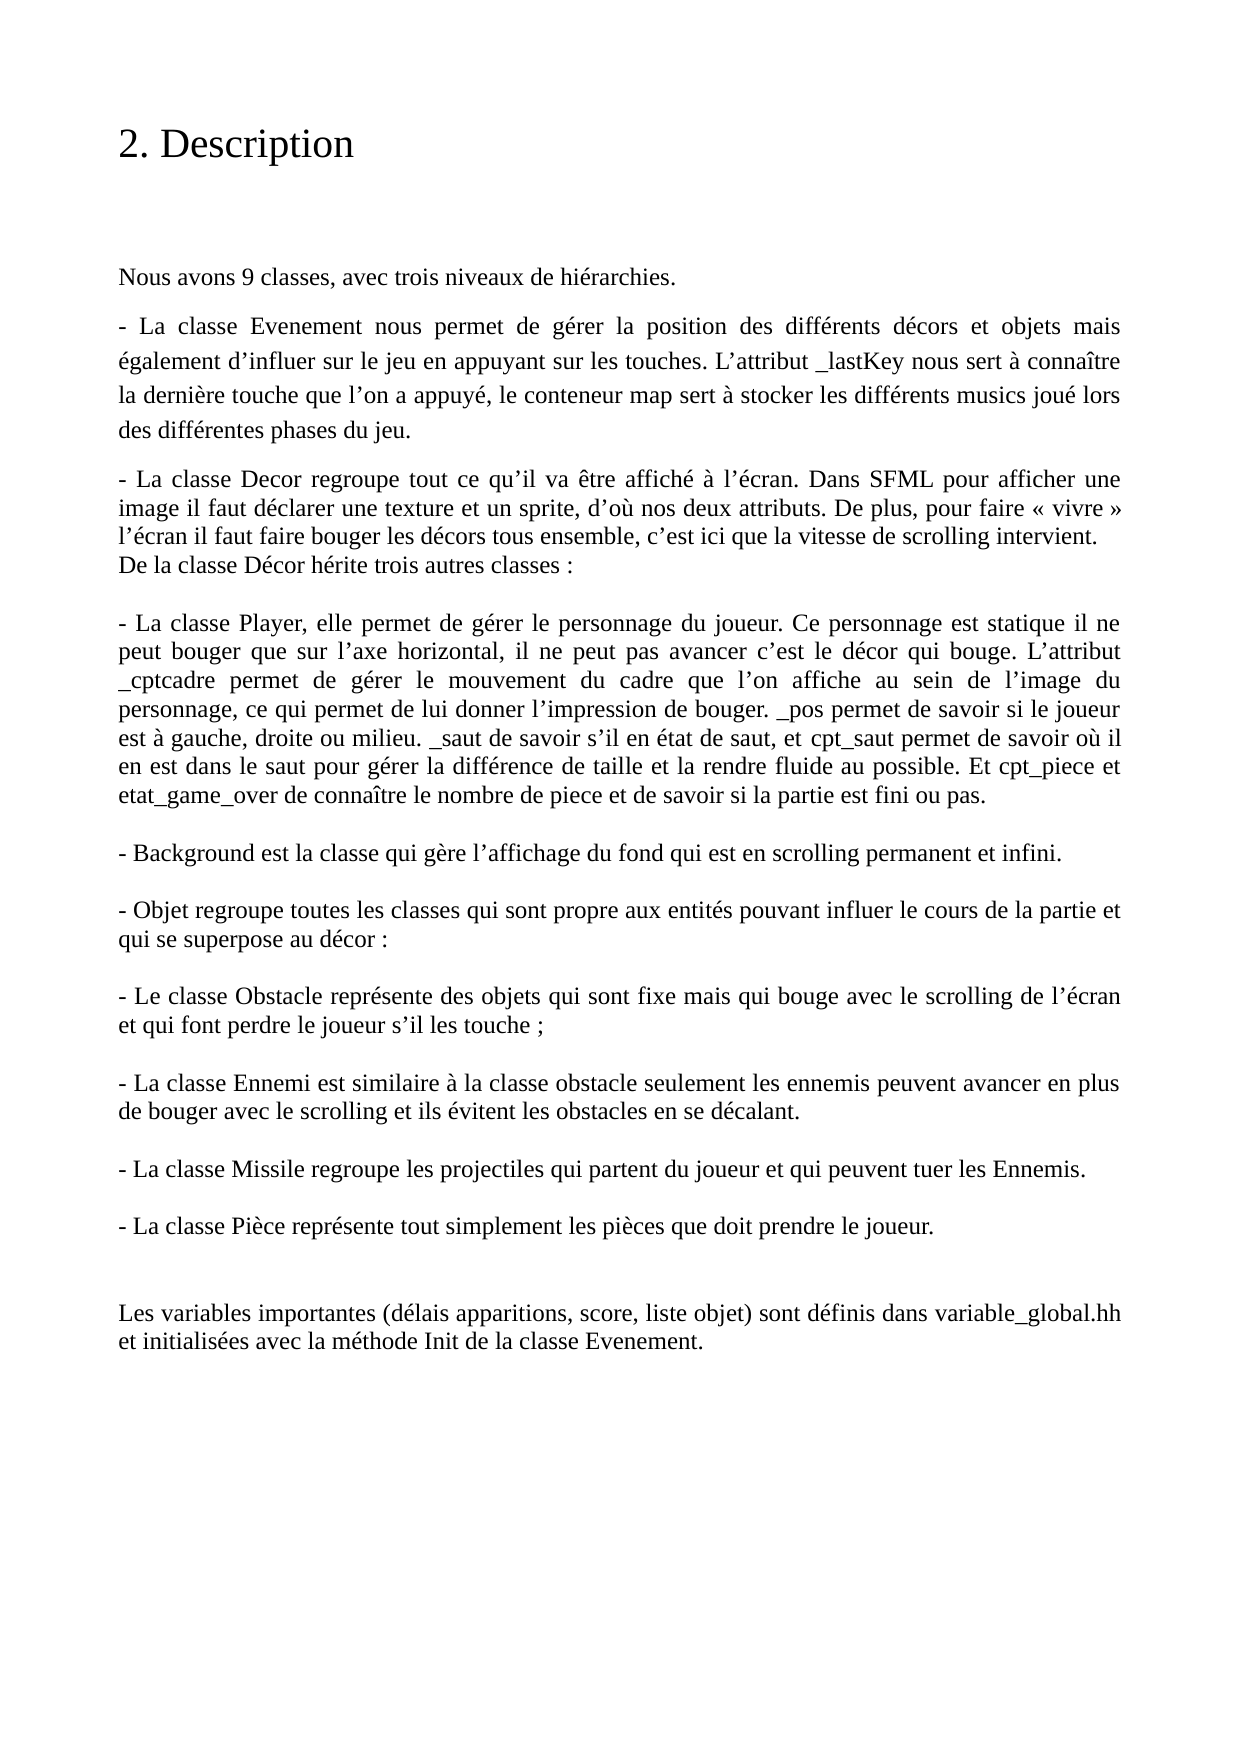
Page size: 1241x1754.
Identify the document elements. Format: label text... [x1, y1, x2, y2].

text - Le classe Obstacle représente des objets qui sont fixe mais qui bouge avec le scrolling de l’écran et qui font perdre le joueur s’il les touche ; [118, 981, 1122, 1039]
text - La classe Decor regroupe tout ce qu’il va être affiché à l’écran. Dans SFML pour afficher une image il faut déclarer une texture et un sprite, d’où nos deux attributs. De plus, pour faire « vivre » l’écran il faut faire bouger les décors tous ensemble, c’est ici que la vitesse de scrolling intervient. [118, 464, 1122, 550]
text Nous avons 9 classes, avec trois niveaux de hiérarchies. [118, 262, 1122, 291]
text Les variables importantes (délais apparitions, score, liste objet) sont définis dans variable_global.hh et initialisées avec la méthode Init de la classe Evenement. [118, 1298, 1122, 1355]
text - Objet regroupe toutes les classes qui sont propre aux entités pouvant influer le cours de la partie et qui se superpose au décor : [118, 895, 1122, 953]
text De la classe Décor hérite trois autres classes : [118, 550, 1122, 579]
text - La classe Pièce représente tout simplement les pièces que doit prendre le joueur. [118, 1211, 1122, 1240]
text - La classe Missile regroupe les projectiles qui partent du joueur et qui peuvent tuer les Ennemis. [118, 1154, 1122, 1183]
text - Background est la classe qui gère l’affichage du fond qui est en scrolling permanent et infini. [118, 838, 1122, 866]
text - La classe Player, elle permet de gérer le personnage du joueur. Ce personnage est statique il ne peut bouger que sur l’axe horizontal, il ne peut pas avancer c’est le décor qui bouge. L’attribut _cptcadre permet de gérer le mouvement du cadre que l’on affiche au sein de l’image du personnage, ce qui permet de lui donner l’impression de bouger. _pos permet de savoir si le joueur est à gauche, droite ou milieu. _saut de savoir s’il en état de saut, et cpt_saut permet de savoir où il en est dans le saut pour gérer la différence de taille et la rendre fluide au possible. Et cpt_piece et etat_game_over de connaître le nombre de piece et de savoir si la partie est fini ou pas. [118, 608, 1122, 809]
text - La classe Evenement nous permet de gérer la position des différents décors et objets mais également d’influer sur le jeu en appuyant sur les touches. L’attribut _lastKey nous sert à connaître la dernière touche que l’on a appuyé, le conteneur map sert à stocker les différents musics joué lors des différentes phases du jeu. [118, 311, 1122, 443]
text - La classe Ennemi est similaire à la classe obstacle seulement les ennemis peuvent avancer en plus de bouger avec le scrolling et ils évitent les obstacles en se décalant. [118, 1068, 1122, 1125]
text 2. Description [118, 118, 1122, 166]
